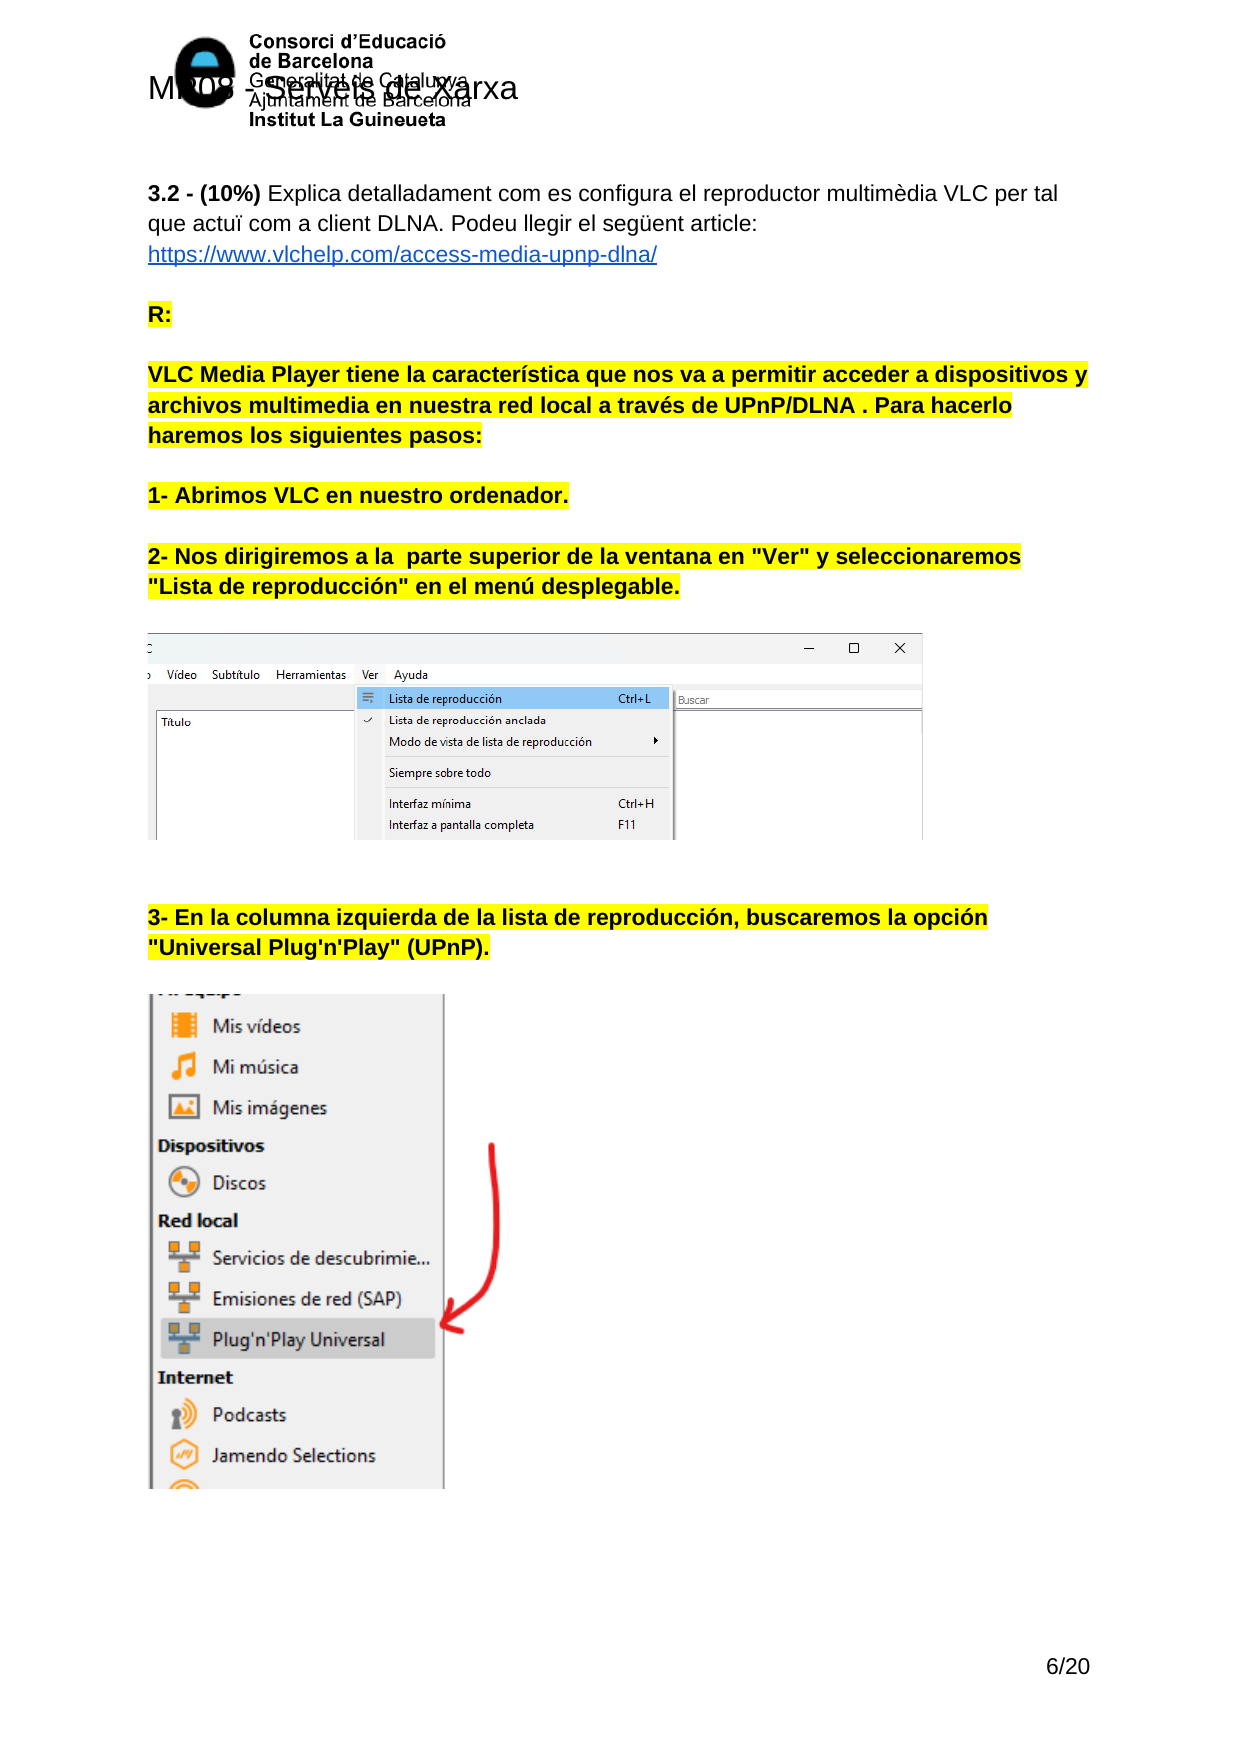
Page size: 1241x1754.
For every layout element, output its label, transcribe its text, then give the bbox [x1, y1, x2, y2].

text 3.2 - (10%) Explica detalladament com es configura el reproductor multimèdia VLC per tal que actuï com a client DLNA. Podeu llegir el següent article: [148, 180, 1090, 237]
text https://www.vlchelp.com/access-media-upnp-dlna/ [148, 241, 1090, 267]
text R: [148, 301, 1090, 327]
text 2- Nos dirigiremos a la parte superior de la ventana en "Ver" y seleccionaremos "Lista de reproducción" en el menú desplegable. [148, 543, 1090, 599]
picture [147, 994, 542, 1489]
picture [166, 18, 481, 140]
text VLC Media Player tiene la característica que nos va a permitir acceder a dispositivos y archivos multimedia en nuestra red local a través de UPnP/DLNA . Para hacerlo haremos los siguientes pasos: [148, 361, 1090, 448]
text 3- En la columna izquierda de la lista de reproducción, buscaremos la opción "Universal Plug'n'Play" (UPnP). [148, 904, 1090, 960]
text 1- Abrimos VLC en nuestro ordenador. [148, 482, 1090, 509]
